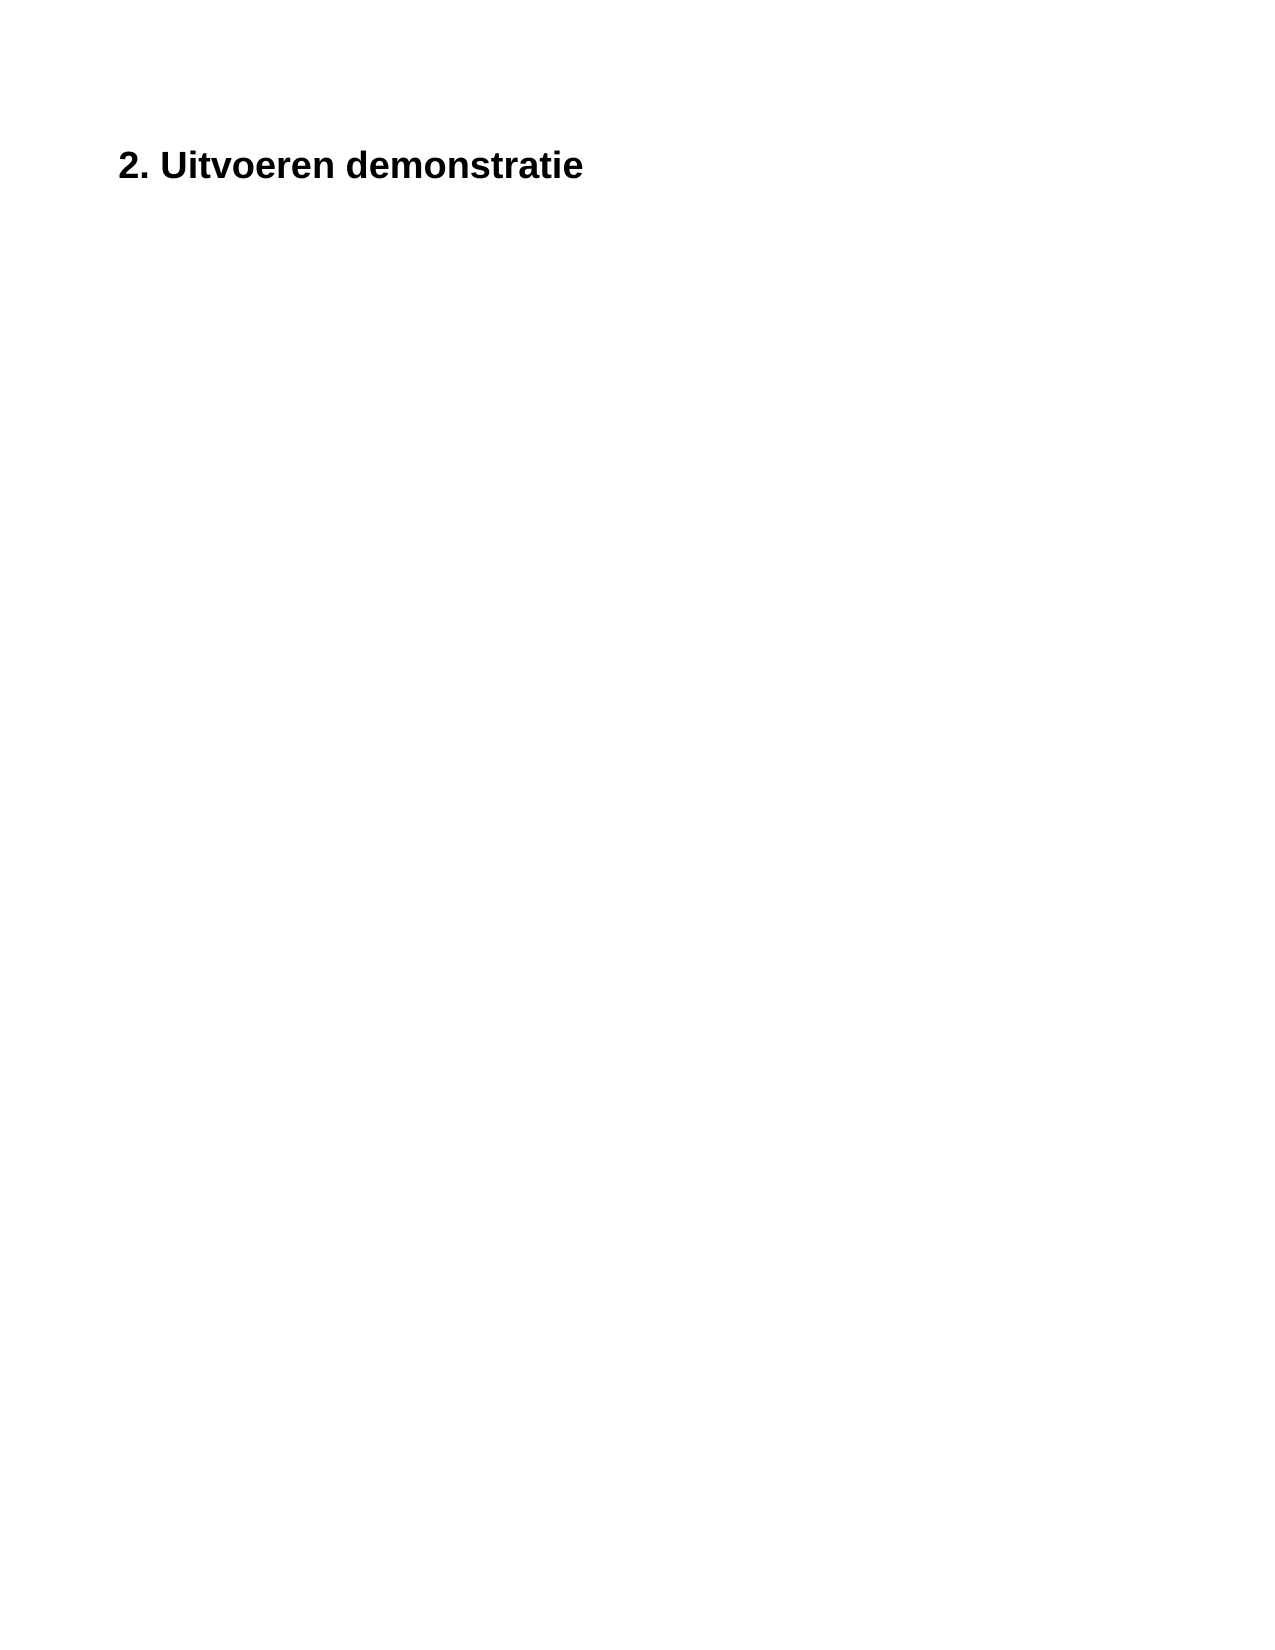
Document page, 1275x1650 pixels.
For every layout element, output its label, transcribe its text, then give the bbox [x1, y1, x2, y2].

subtitle 2. Uitvoeren demonstratie [118, 143, 1157, 187]
